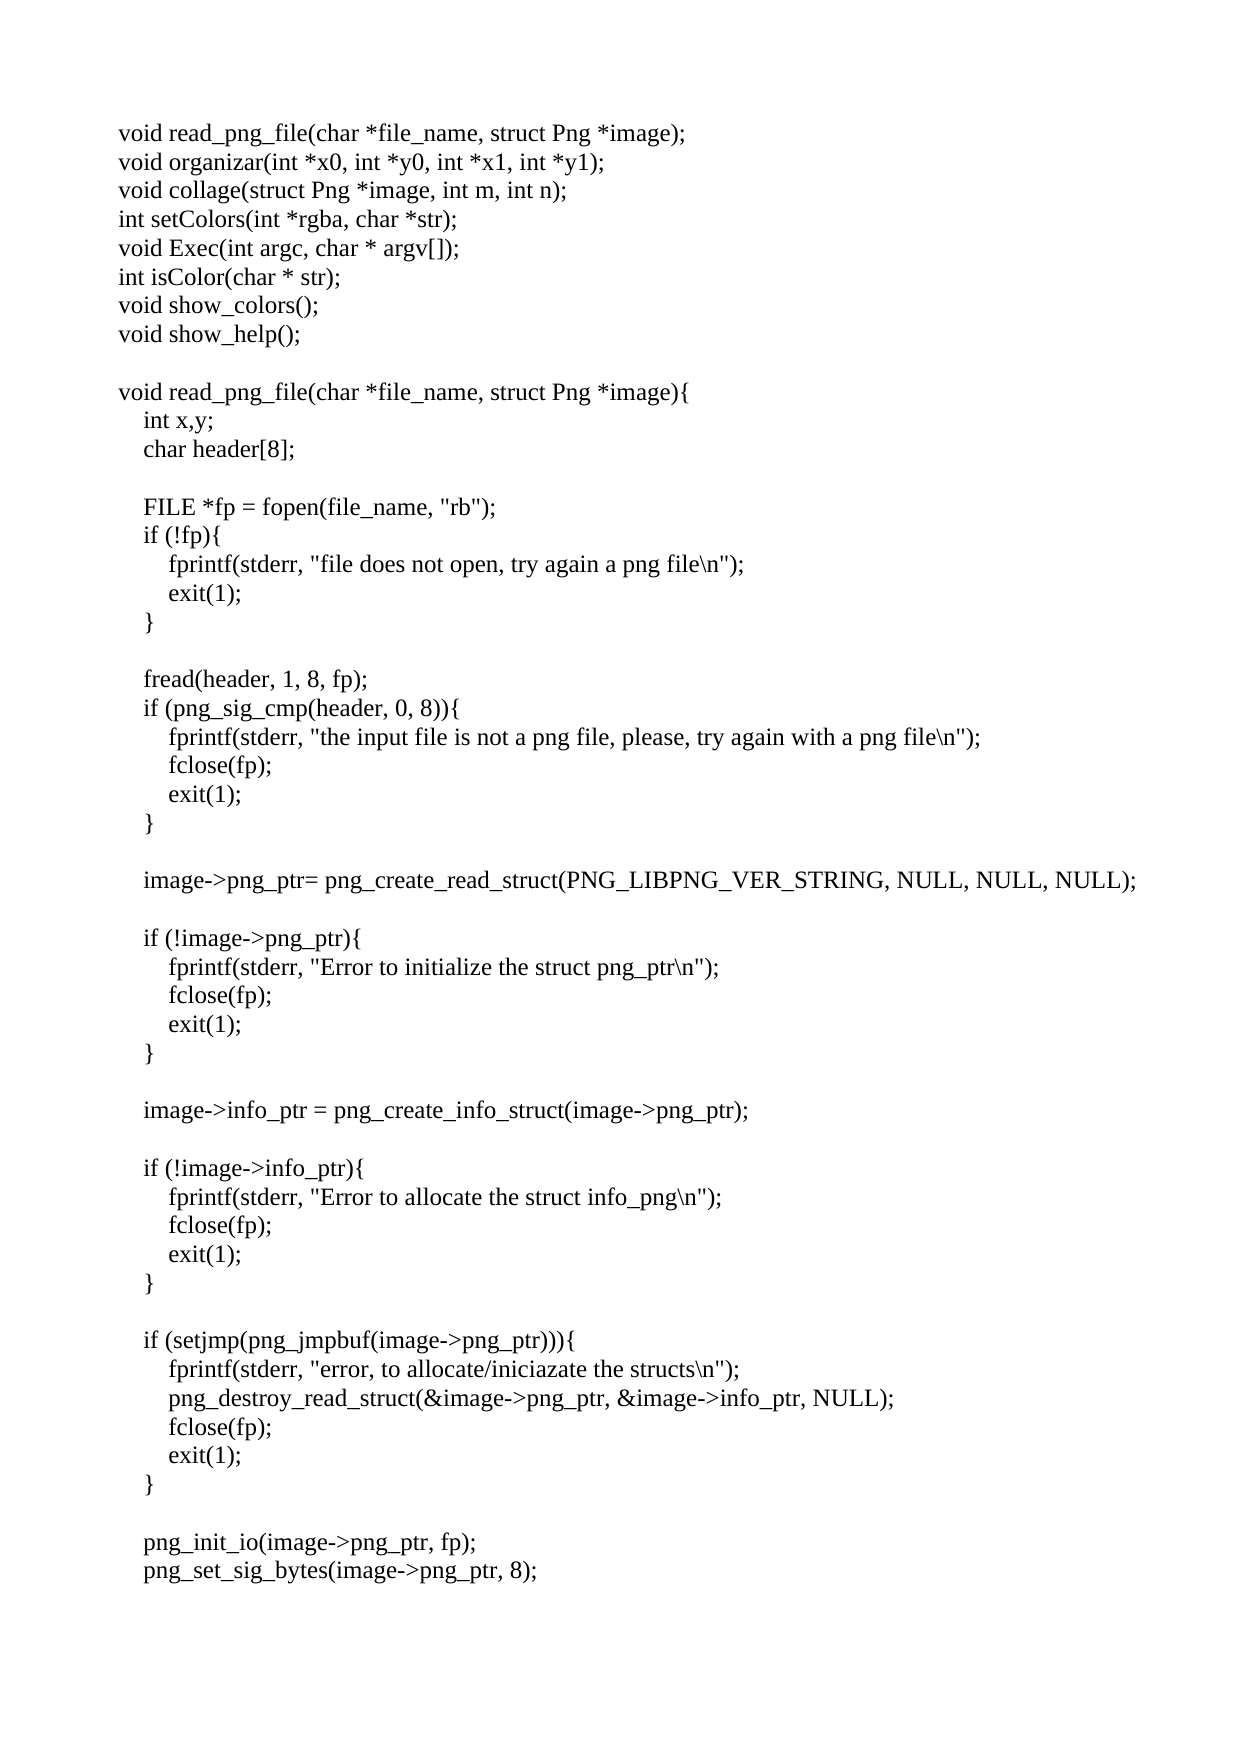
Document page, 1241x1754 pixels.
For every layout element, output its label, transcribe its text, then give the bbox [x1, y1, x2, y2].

text fclose(fp); [118, 1412, 1149, 1441]
text image->png_ptr= png_create_read_struct(PNG_LIBPNG_VER_STRING, NULL, NULL, NULL); [118, 866, 1149, 894]
text void collage(struct Png *image, int m, int n); [118, 176, 1149, 204]
text int x,y; [118, 406, 1149, 434]
text exit(1); [118, 1239, 1149, 1268]
text } [118, 808, 1149, 837]
text FILE *fp = fopen(file_name, "rb"); [118, 492, 1149, 521]
text image->info_ptr = png_create_info_struct(image->png_ptr); [118, 1096, 1149, 1124]
text exit(1); [118, 1441, 1149, 1469]
text } [118, 1469, 1149, 1498]
text char header[8]; [118, 434, 1149, 463]
text int setColors(int *rgba, char *str); [118, 204, 1149, 233]
text void Exec(int argc, char * argv[]); [118, 233, 1149, 262]
text int isColor(char * str); [118, 262, 1149, 291]
text if (!image->png_ptr){ [118, 923, 1149, 952]
text exit(1); [118, 1009, 1149, 1038]
text fclose(fp); [118, 751, 1149, 779]
text void read_png_file(char *file_name, struct Png *image); [118, 118, 1149, 147]
text fclose(fp); [118, 1211, 1149, 1239]
text exit(1); [118, 578, 1149, 607]
text void read_png_file(char *file_name, struct Png *image){ [118, 377, 1149, 406]
text } [118, 607, 1149, 636]
text fread(header, 1, 8, fp); [118, 664, 1149, 693]
text void show_colors(); [118, 291, 1149, 319]
text if (!fp){ [118, 521, 1149, 549]
text fprintf(stderr, "Error to initialize the struct png_ptr\n"); [118, 952, 1149, 981]
text void organizar(int *x0, int *y0, int *x1, int *y1); [118, 147, 1149, 176]
text if (png_sig_cmp(header, 0, 8)){ [118, 693, 1149, 722]
text png_destroy_read_struct(&image->png_ptr, &image->info_ptr, NULL); [118, 1383, 1149, 1412]
text if (!image->info_ptr){ [118, 1153, 1149, 1182]
text png_set_sig_bytes(image->png_ptr, 8); [118, 1556, 1149, 1584]
text } [118, 1268, 1149, 1297]
text fclose(fp); [118, 981, 1149, 1009]
text fprintf(stderr, "Error to allocate the struct info_png\n"); [118, 1182, 1149, 1211]
text fprintf(stderr, "file does not open, try again a png file\n"); [118, 549, 1149, 578]
text if (setjmp(png_jmpbuf(image->png_ptr))){ [118, 1326, 1149, 1354]
text fprintf(stderr, "error, to allocate/iniciazate the structs\n"); [118, 1354, 1149, 1383]
text exit(1); [118, 779, 1149, 808]
text } [118, 1038, 1149, 1067]
text void show_help(); [118, 319, 1149, 348]
text fprintf(stderr, "the input file is not a png file, please, try again with a png file\n"); [118, 722, 1149, 751]
text png_init_io(image->png_ptr, fp); [118, 1527, 1149, 1556]
